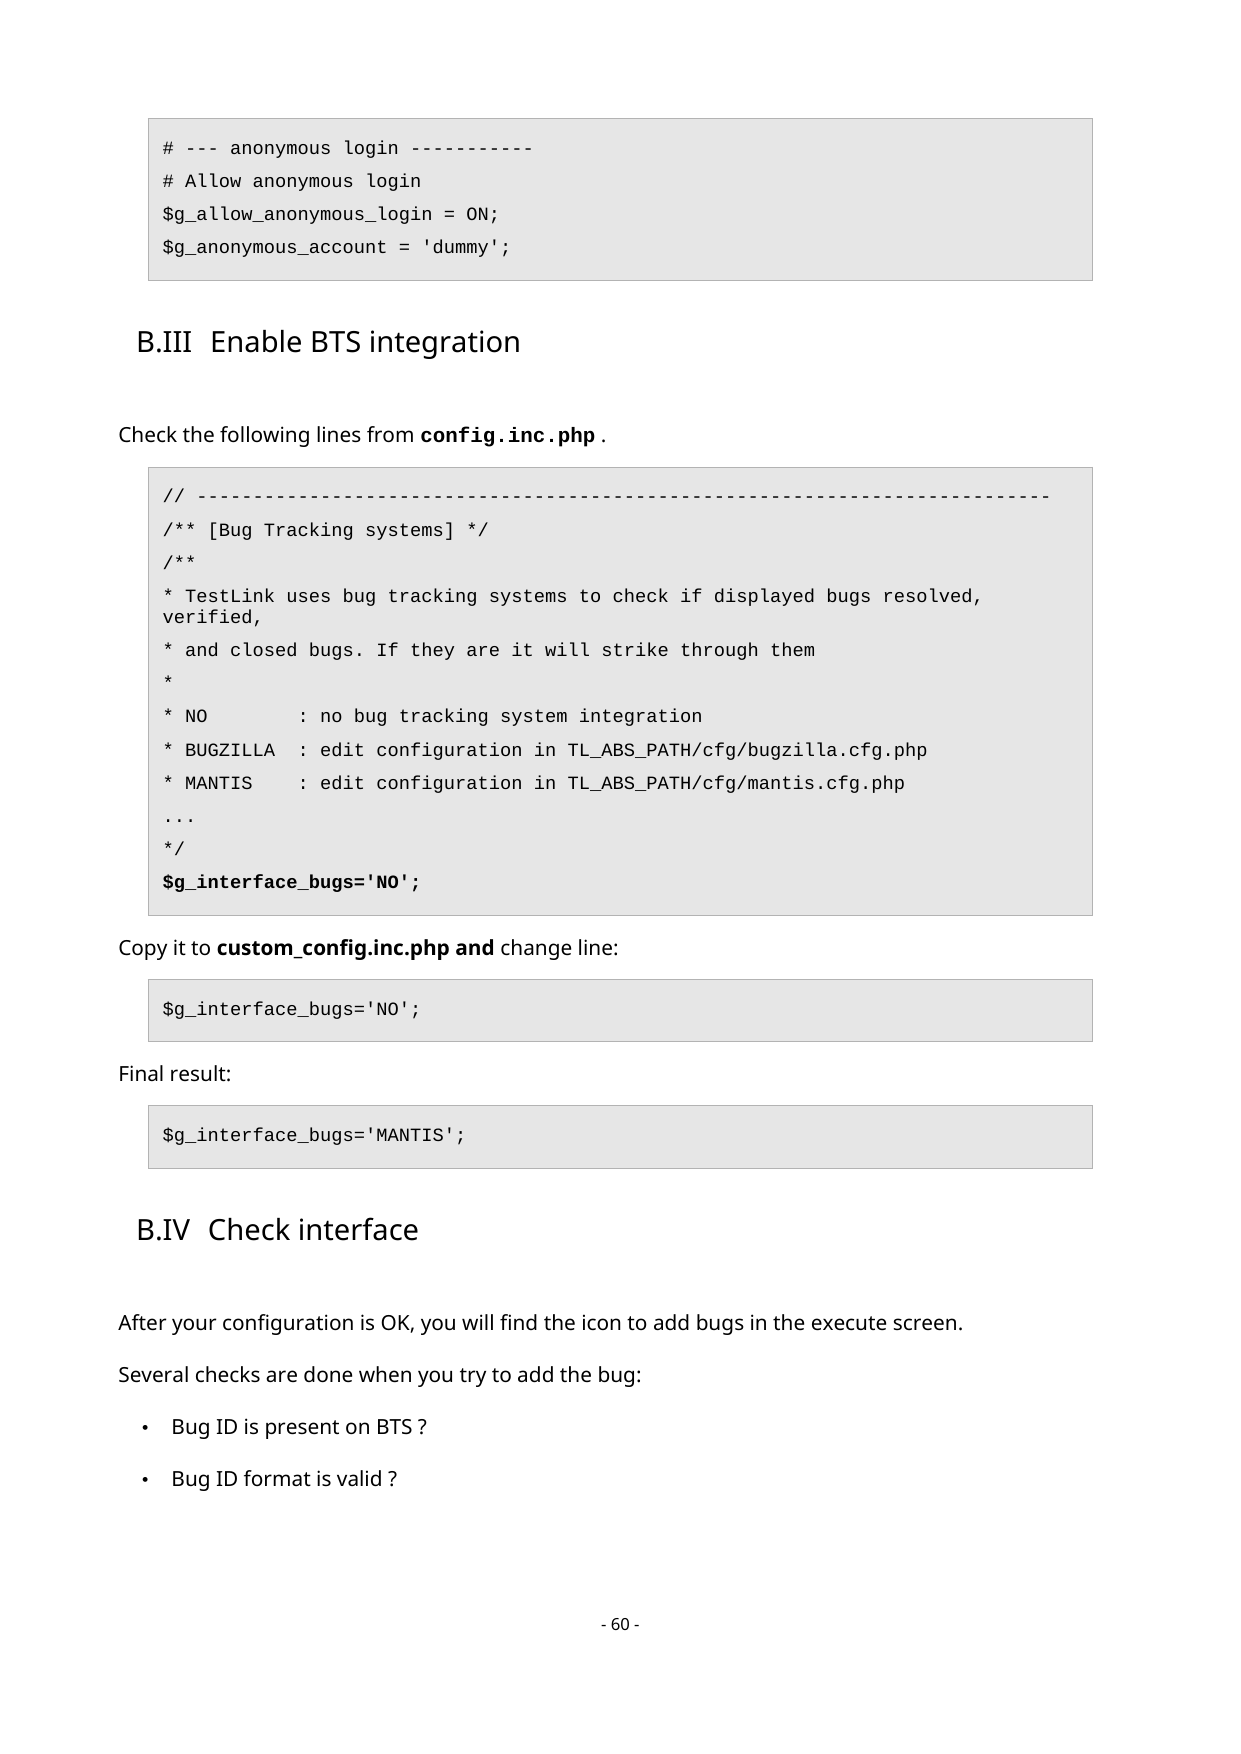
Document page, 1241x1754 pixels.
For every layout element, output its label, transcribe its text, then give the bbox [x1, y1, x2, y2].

text ... [149, 786, 1092, 819]
text /** [Bug Tracking systems] */ [149, 500, 1092, 533]
text * [149, 653, 1092, 687]
text */ [149, 819, 1092, 852]
text $g_interface_bugs='NO'; [149, 980, 1092, 1041]
list Check interface [136, 1209, 1122, 1249]
text // ---------------------------------------------------------------------------- [149, 468, 1092, 500]
text * and closed bugs. If they are it will strike through them [149, 620, 1092, 653]
text Final result: [118, 1059, 1122, 1088]
text # Allow anonymous login [149, 151, 1092, 184]
list Bug ID is present on BTS ? [142, 1412, 1122, 1441]
text After your configuration is OK, you will find the icon to add bugs in the execute screen. [118, 1308, 1122, 1337]
text * BUGZILLA : edit configuration in TL_ABS_PATH/cfg/bugzilla.cfg.php [149, 720, 1092, 753]
list Enable BTS integration [136, 322, 1122, 361]
text * MANTIS : edit configuration in TL_ABS_PATH/cfg/mantis.cfg.php [149, 753, 1092, 786]
text Several checks are done when you try to add the bug: [118, 1360, 1122, 1388]
text /** [149, 533, 1092, 566]
text $g_interface_bugs='NO'; [149, 852, 1092, 915]
text Copy it to custom_config.inc.php and change line: [118, 933, 1122, 961]
text $g_anonymous_account = 'dummy'; [149, 217, 1092, 280]
text $g_interface_bugs='MANTIS'; [149, 1106, 1092, 1168]
text $g_allow_anonymous_login = ON; [149, 184, 1092, 217]
text # --- anonymous login ----------- [149, 119, 1092, 151]
text * TestLink uses bug tracking systems to check if displayed bugs resolved, verified, [149, 566, 1092, 620]
text * NO : no bug tracking system integration [149, 687, 1092, 720]
text Check the following lines from config.inc.php . [118, 420, 1122, 449]
list Bug ID format is valid ? [142, 1464, 1122, 1492]
